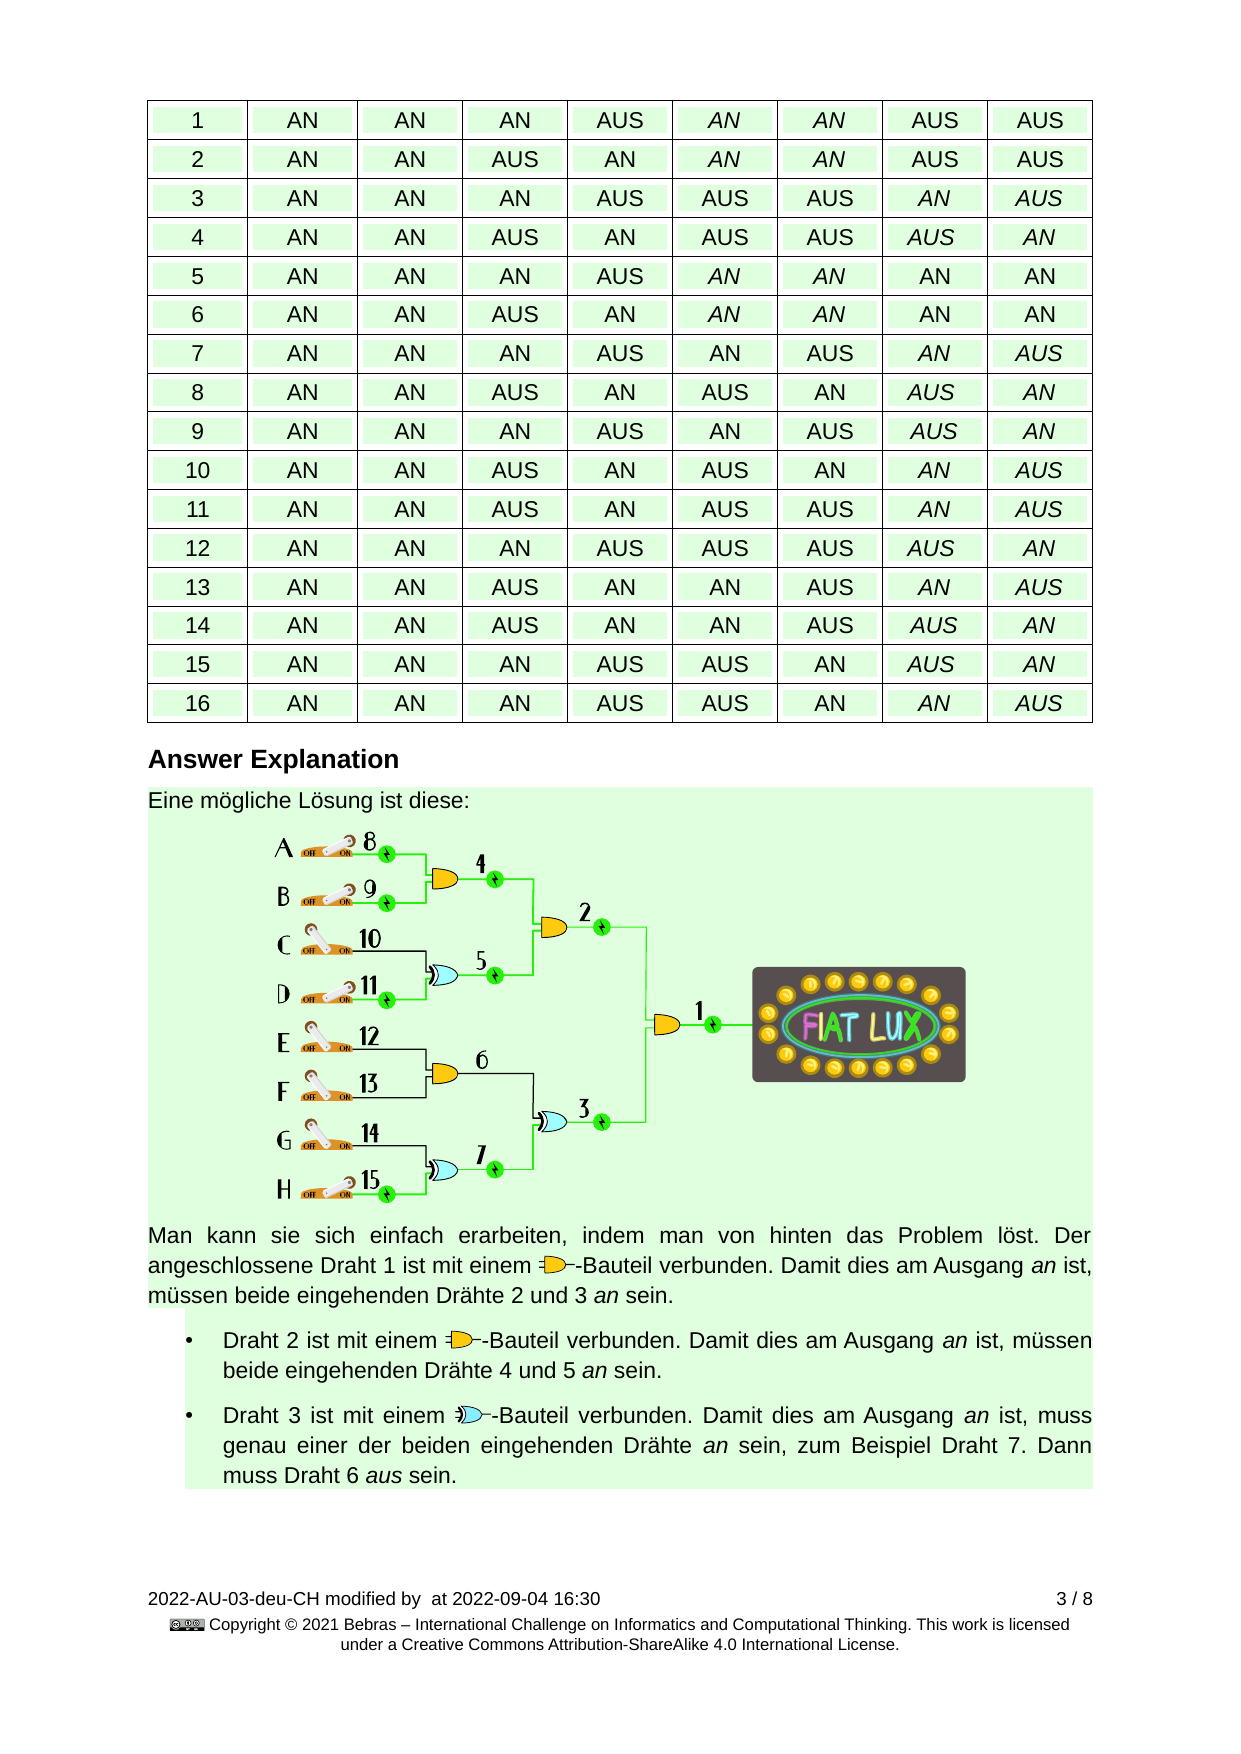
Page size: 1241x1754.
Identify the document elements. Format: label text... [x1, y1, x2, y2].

table_cell AN [778, 257, 882, 295]
table_cell AN [358, 607, 462, 644]
table_cell AN [883, 179, 987, 217]
table_cell AN [248, 257, 357, 295]
table_cell AUS [988, 684, 1092, 722]
table_cell AN [673, 607, 777, 644]
table_cell AUS [673, 529, 777, 567]
table_cell AN [883, 490, 987, 528]
table_cell 2 [148, 140, 247, 178]
table_cell AUS [883, 645, 987, 683]
table_cell AN [673, 140, 777, 178]
table_cell AN [673, 296, 777, 333]
table_cell AUS [778, 179, 882, 217]
table_cell AN [248, 296, 357, 333]
table_cell AN [568, 296, 672, 333]
table_cell AUS [568, 645, 672, 683]
table_cell AN [463, 529, 567, 567]
table_cell AN [568, 451, 672, 489]
table_cell AUS [568, 412, 672, 450]
table_cell AUS [568, 101, 672, 139]
table_cell AN [463, 684, 567, 722]
table_cell 7 [148, 335, 247, 372]
table_cell AN [988, 218, 1092, 256]
table_cell AUS [883, 412, 987, 450]
table_cell AUS [673, 490, 777, 528]
table_cell AN [883, 296, 987, 333]
table_cell AN [778, 645, 882, 683]
table_cell AUS [673, 179, 777, 217]
table_cell AUS [568, 529, 672, 567]
table_cell AUS [778, 529, 882, 567]
table_cell AN [248, 412, 357, 450]
table_cell AUS [463, 218, 567, 256]
table_cell AN [463, 179, 567, 217]
table_cell AN [463, 335, 567, 372]
table_cell 8 [148, 374, 247, 411]
table_cell AUS [568, 257, 672, 295]
table_cell AN [248, 529, 357, 567]
table_cell 14 [148, 607, 247, 644]
table_cell AUS [778, 568, 882, 606]
table_cell AN [778, 101, 882, 139]
table_cell AUS [883, 607, 987, 644]
table_cell AN [988, 607, 1092, 644]
table_cell 10 [148, 451, 247, 489]
table_cell AN [248, 140, 357, 178]
table_cell AN [358, 529, 462, 567]
table_cell 11 [148, 490, 247, 528]
table_cell AUS [988, 451, 1092, 489]
table_cell AUS [673, 374, 777, 411]
table_cell AN [778, 140, 882, 178]
table_cell AUS [883, 140, 987, 178]
table_cell AUS [988, 335, 1092, 372]
table_cell AN [568, 140, 672, 178]
table_cell AN [463, 257, 567, 295]
text Eine mögliche Lösung ist diese: [148, 787, 1093, 813]
table_cell AN [358, 490, 462, 528]
table_cell AN [248, 218, 357, 256]
table_cell AN [248, 645, 357, 683]
table_cell AN [568, 374, 672, 411]
table_cell AUS [988, 101, 1092, 139]
table_cell AN [358, 412, 462, 450]
table_cell AUS [883, 374, 987, 411]
table_cell AN [988, 374, 1092, 411]
table_cell AN [988, 257, 1092, 295]
table_cell AN [358, 645, 462, 683]
table_cell 4 [148, 218, 247, 256]
table_cell AN [463, 645, 567, 683]
table_cell 15 [148, 645, 247, 683]
table_cell AUS [883, 529, 987, 567]
table_cell AN [988, 412, 1092, 450]
table_cell AN [568, 568, 672, 606]
table_cell AN [248, 101, 357, 139]
table_cell AN [358, 257, 462, 295]
table_cell AN [248, 684, 357, 722]
table_cell AUS [568, 179, 672, 217]
table_cell AN [463, 412, 567, 450]
table_cell AUS [988, 568, 1092, 606]
table_cell AUS [463, 568, 567, 606]
table_cell AUS [568, 335, 672, 372]
table_cell AUS [673, 451, 777, 489]
table_cell AUS [883, 218, 987, 256]
list Draht 3 ist mit einem -Bauteil verbunden. Damit dies am Ausgang an ist, muss genau einer der beiden eingehenden Drähte an sein, zum Beispiel Draht 7. Dann muss Draht 6 aus sein. [185, 1402, 1093, 1489]
table_cell AUS [463, 374, 567, 411]
table_cell 1 [148, 101, 247, 139]
table_cell AN [463, 101, 567, 139]
table_cell AN [673, 412, 777, 450]
table_cell AN [358, 684, 462, 722]
table_cell AN [988, 529, 1092, 567]
table_cell 16 [148, 684, 247, 722]
list Draht 2 ist mit einem -Bauteil verbunden. Damit dies am Ausgang an ist, müssen beide eingehenden Drähte 4 und 5 an sein. [185, 1327, 1093, 1383]
table_cell AN [568, 490, 672, 528]
table_cell 5 [148, 257, 247, 295]
table_cell AUS [463, 607, 567, 644]
table_cell AUS [778, 490, 882, 528]
table_cell AUS [883, 101, 987, 139]
table_cell AN [248, 374, 357, 411]
table_cell AUS [673, 645, 777, 683]
table_cell AN [988, 296, 1092, 333]
table_cell AN [883, 335, 987, 372]
table_cell AUS [778, 335, 882, 372]
table_cell AUS [463, 490, 567, 528]
table_cell AN [778, 684, 882, 722]
table_cell AN [883, 684, 987, 722]
table_cell AN [673, 257, 777, 295]
table_cell AUS [988, 140, 1092, 178]
table_cell AN [673, 335, 777, 372]
table_cell AUS [988, 490, 1092, 528]
table_cell 12 [148, 529, 247, 567]
table_cell AN [883, 257, 987, 295]
table_cell AUS [778, 412, 882, 450]
table_cell AUS [778, 218, 882, 256]
table_cell AN [778, 451, 882, 489]
table_cell AN [358, 218, 462, 256]
table_cell AUS [463, 451, 567, 489]
table_cell AN [358, 374, 462, 411]
text Man kann sie sich einfach erarbeiten, indem man von hinten das Problem löst. Der angeschlossene Draht 1 ist mit einem -Bauteil verbunden. Damit dies am Ausgang an ist, müssen beide eingehenden Drähte 2 und 3 an sein. [148, 1222, 1093, 1308]
table_cell AUS [673, 684, 777, 722]
table_cell AN [568, 607, 672, 644]
table_cell AN [358, 335, 462, 372]
table_cell 13 [148, 568, 247, 606]
table_cell AN [778, 296, 882, 333]
table_cell AUS [463, 140, 567, 178]
table_cell AN [358, 140, 462, 178]
table_cell AN [883, 451, 987, 489]
table_cell AN [358, 568, 462, 606]
table_cell 6 [148, 296, 247, 333]
table_cell AN [248, 490, 357, 528]
table_cell AN [248, 335, 357, 372]
table_cell AN [358, 451, 462, 489]
table_cell AUS [673, 218, 777, 256]
table_cell AN [883, 568, 987, 606]
table_cell AN [248, 568, 357, 606]
table_cell AN [248, 179, 357, 217]
table_cell 9 [148, 412, 247, 450]
table_cell AN [568, 218, 672, 256]
table_cell AN [778, 374, 882, 411]
table_cell AUS [568, 684, 672, 722]
table_cell AUS [988, 179, 1092, 217]
table_cell AN [358, 179, 462, 217]
table_cell AN [358, 101, 462, 139]
table_cell AN [673, 101, 777, 139]
table_cell AN [988, 645, 1092, 683]
table_cell 3 [148, 179, 247, 217]
table_cell AN [248, 607, 357, 644]
table_cell AN [248, 451, 357, 489]
table_cell AUS [463, 296, 567, 333]
subtitle Answer Explanation [148, 744, 1093, 774]
table_cell AN [673, 568, 777, 606]
table_cell AN [358, 296, 462, 333]
table_cell AUS [778, 607, 882, 644]
